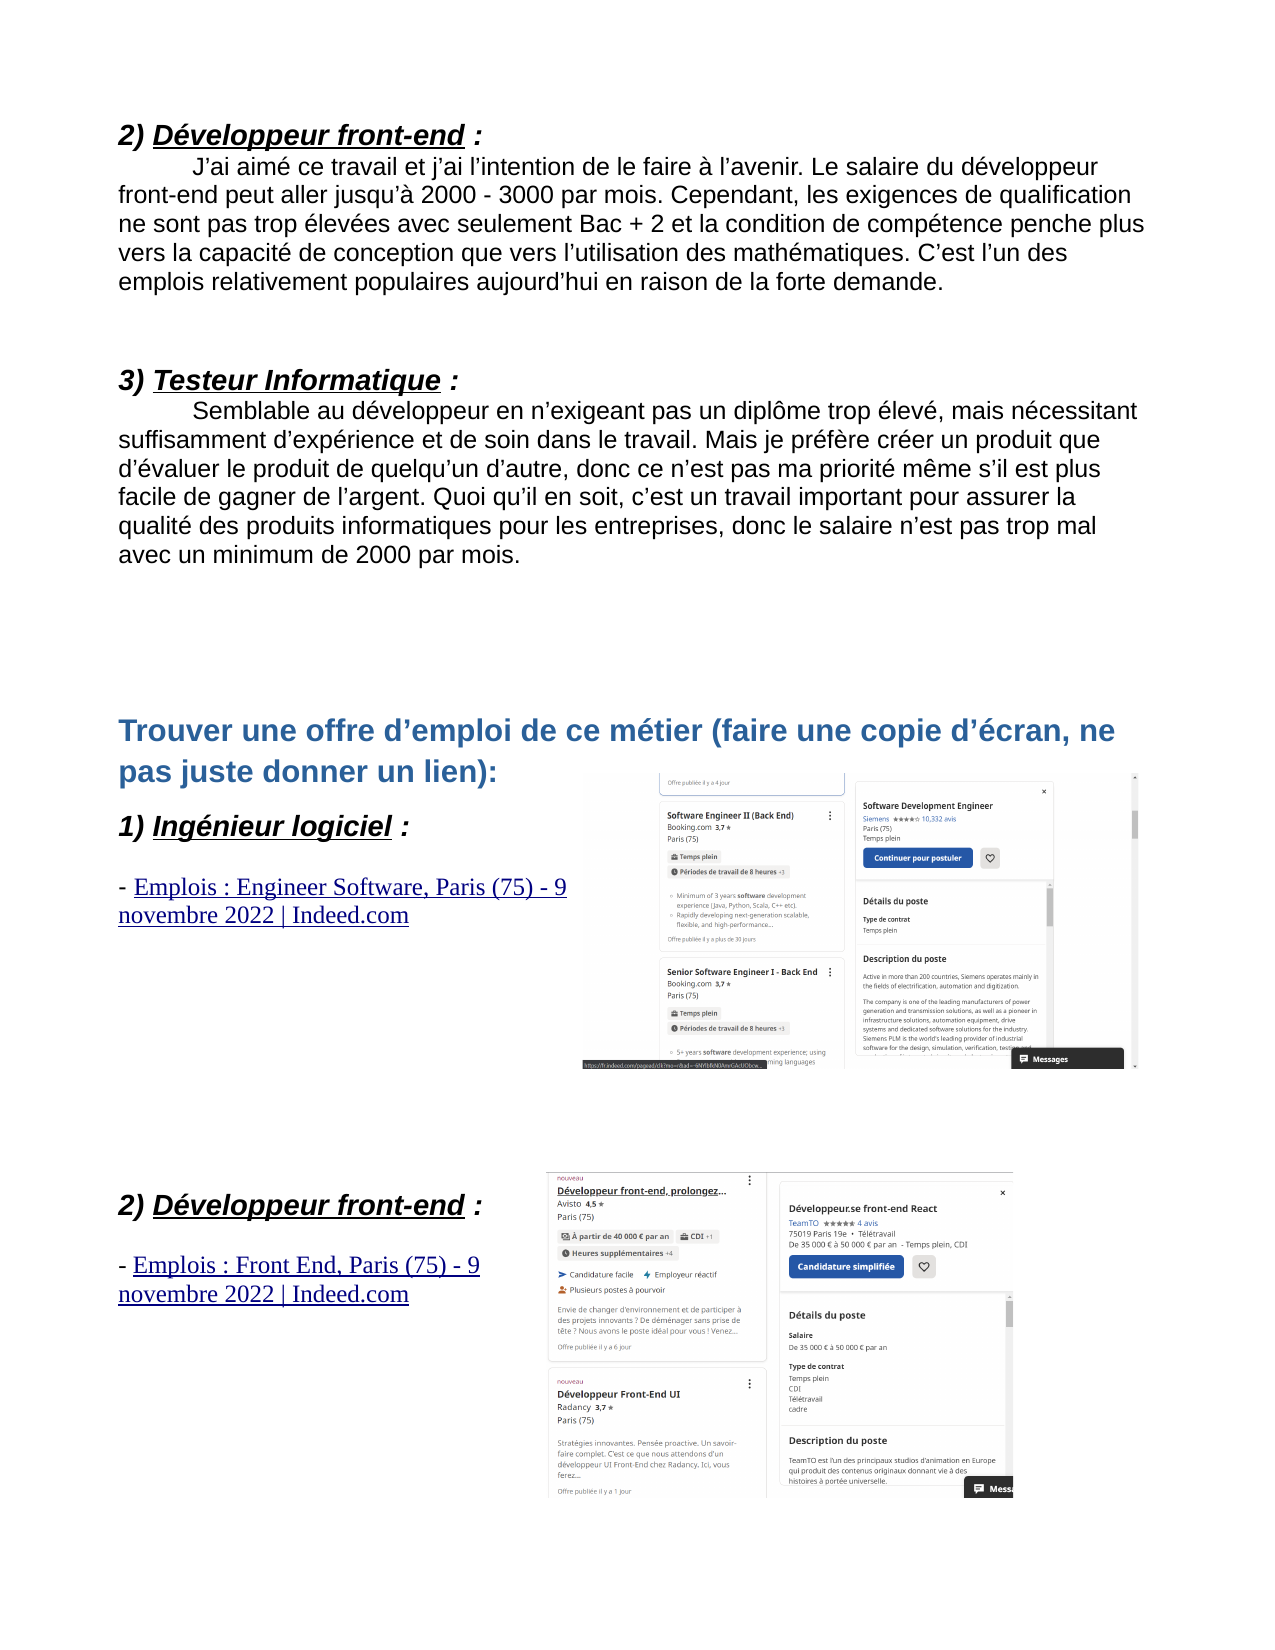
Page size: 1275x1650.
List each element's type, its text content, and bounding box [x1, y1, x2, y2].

text 2) Développeur front-end : [118, 1188, 546, 1222]
text 3) Testeur Informatique : [118, 362, 1157, 396]
picture [546, 1172, 1014, 1498]
text - Emplois : Front End, Paris (75) - 9 novembre 2022 | Indeed.com [118, 1250, 546, 1308]
picture [582, 773, 1139, 1069]
text [1139, 809, 1157, 843]
text Trouver une offre d’emploi de ce métier (faire une copie d’écran, ne pas juste donner un lien): [118, 712, 1157, 789]
text [1014, 1188, 1157, 1222]
text - Emplois : Engineer Software, Paris (75) - 9 novembre 2022 | Indeed.com [118, 872, 582, 929]
text 2) Développeur front-end : [118, 118, 1157, 152]
text 1) Ingénieur logiciel : [118, 809, 582, 843]
text Semblable au développeur en n’exigeant pas un diplôme trop élevé, mais nécessitant suffisamment d’expérience et de soin dans le travail. Mais je préfère créer un produit que d’évaluer le produit de quelqu’un d’autre, donc ce n’est pas ma priorité même s’il est plus facile de gagner de l’argent. Quoi qu’il en soit, c’est un travail important pour assurer la qualité des produits informatiques pour les entreprises, donc le salaire n’est pas trop mal avec un minimum de 2000 par mois. [118, 396, 1157, 568]
text J’ai aimé ce travail et j’ai l’intention de le faire à l’avenir. Le salaire du développeur front-end peut aller jusqu’à 2000 - 3000 par mois. Cependant, les exigences de qualification ne sont pas trop élevées avec seulement Bac + 2 et la condition de compétence penche plus vers la capacité de conception que vers l’utilisation des mathématiques. C’est l’un des emplois relativement populaires aujourd’hui en raison de la forte demande. [118, 152, 1157, 295]
text [1014, 1250, 1157, 1308]
